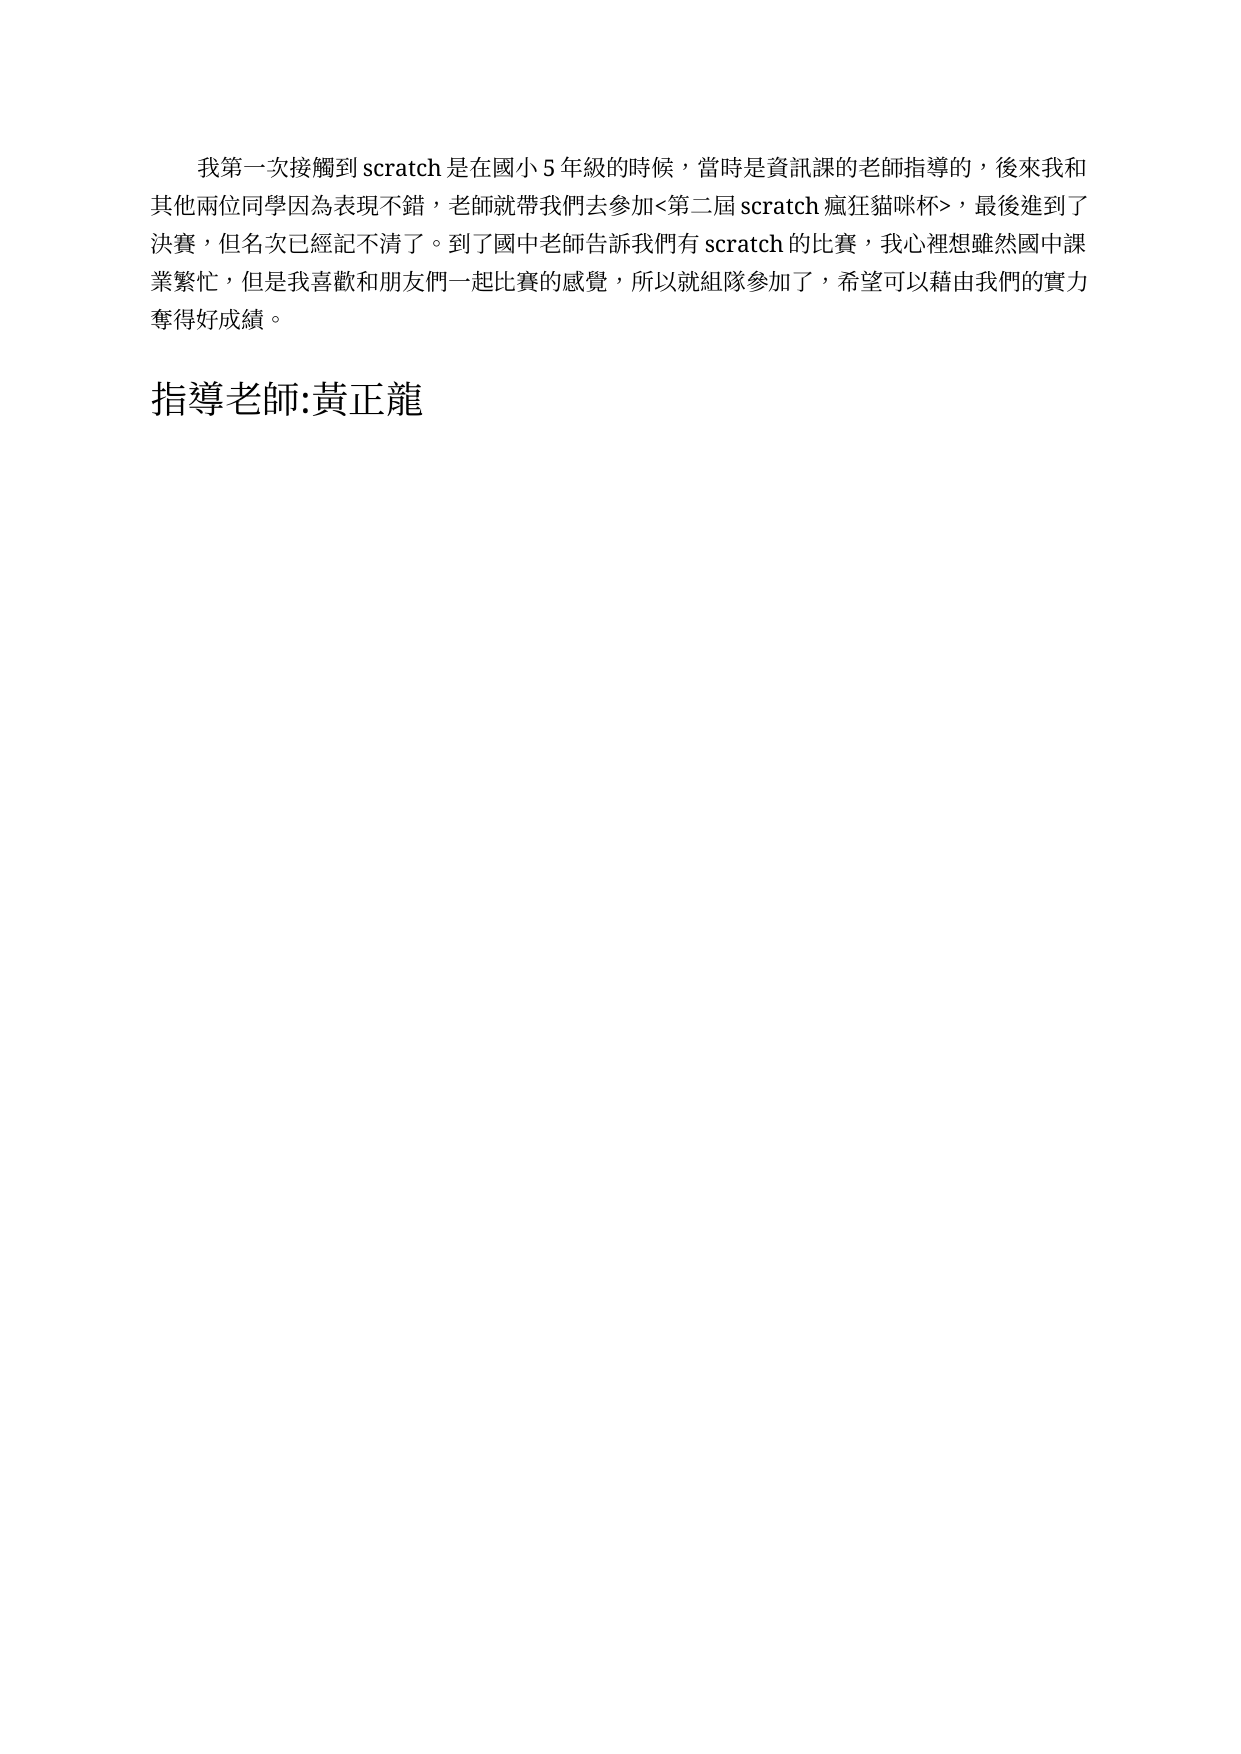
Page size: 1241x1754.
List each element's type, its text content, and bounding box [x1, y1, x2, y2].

text 指導老師:黃正龍 [150, 370, 1090, 424]
text 我第一次接觸到scratch是在國小5年級的時候，當時是資訊課的老師指導的，後來我和其他兩位同學因為表現不錯，老師就帶我們去參加<第二屆scratch瘋狂貓咪杯>，最後進到了決賽，但名次已經記不清了。到了國中老師告訴我們有scratch的比賽，我心裡想雖然國中課業繁忙，但是我喜歡和朋友們一起比賽的感覺，所以就組隊參加了，希望可以藉由我們的實力奪得好成績。 [150, 150, 1090, 335]
